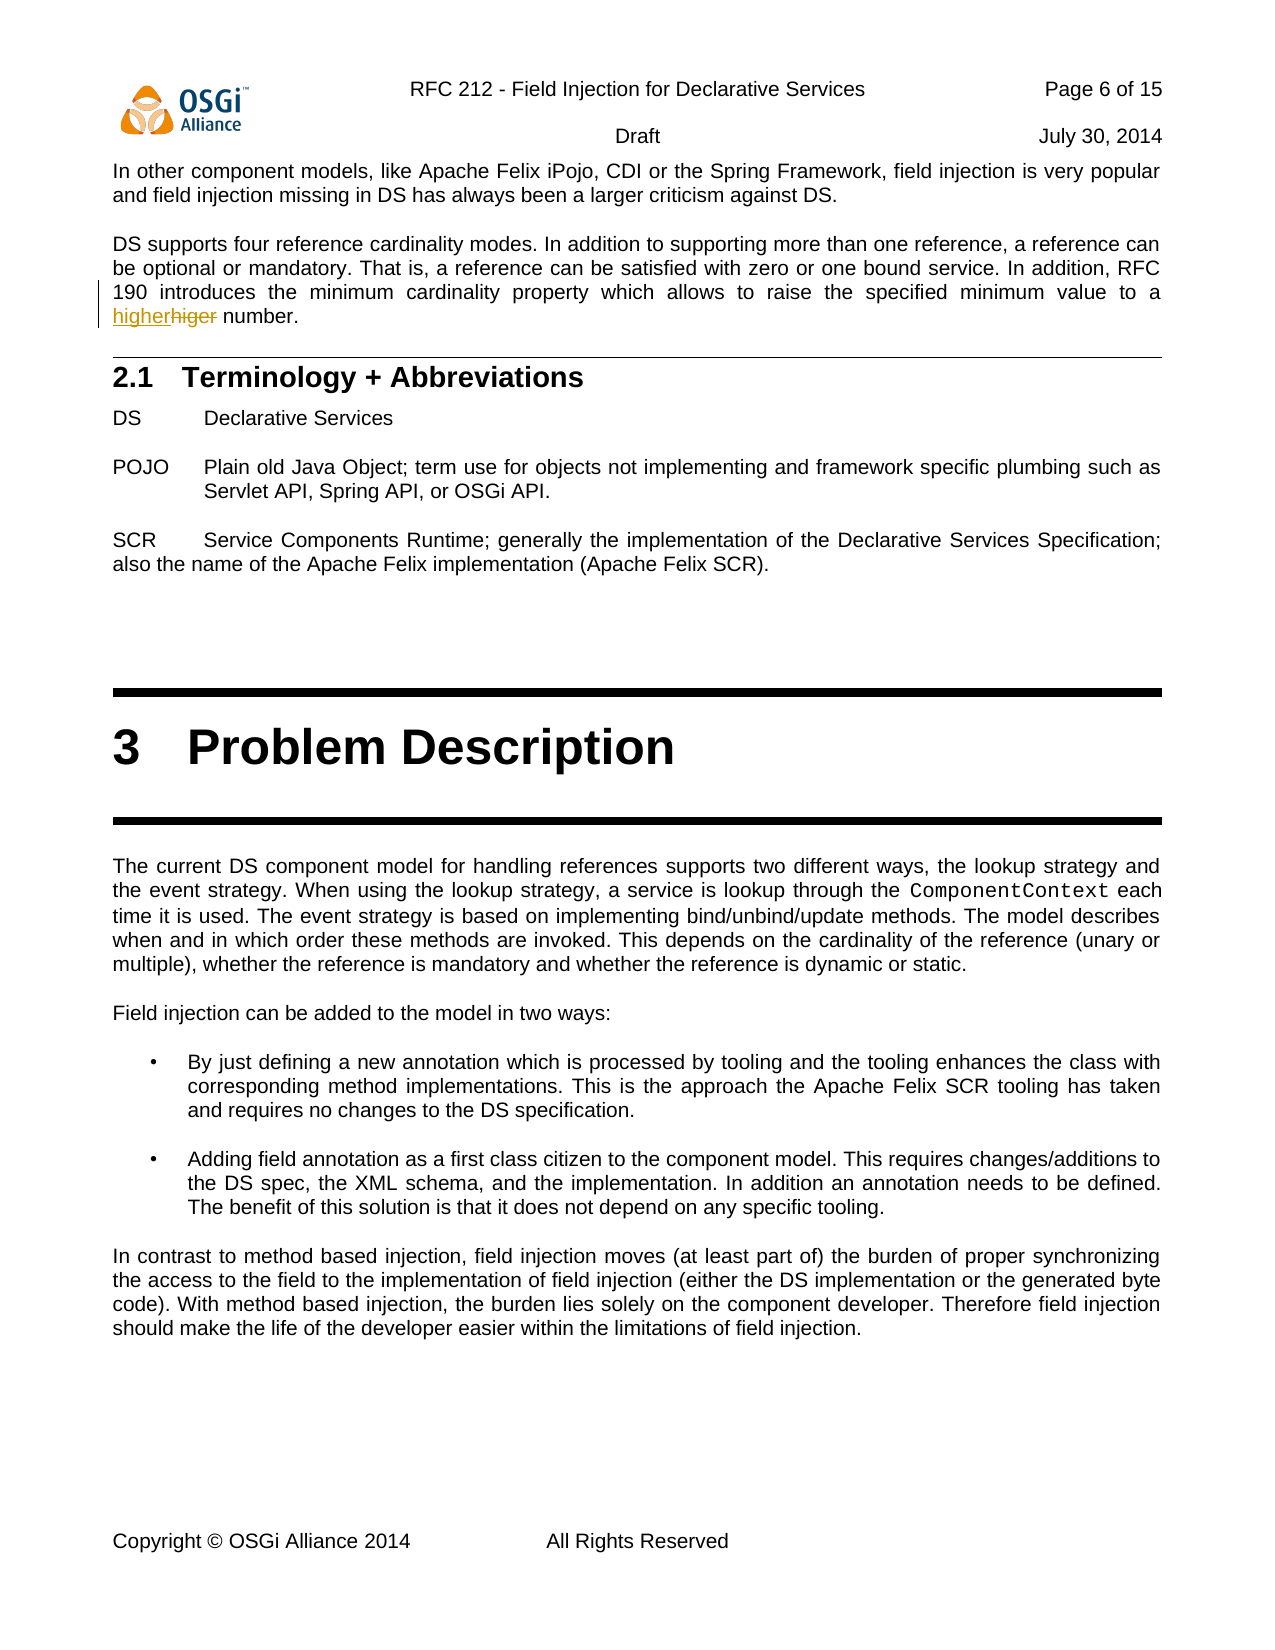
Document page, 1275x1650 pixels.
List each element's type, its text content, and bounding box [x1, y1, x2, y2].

list Adding field annotation as a first class citizen to the component model. This requires changes/additions to the DS spec, the XML schema, and the implementation. In addition an annotation needs to be defined. The benefit of this solution is that it does not depend on any specific tooling. [150, 1147, 1162, 1219]
subtitle Problem Description [112, 689, 1162, 825]
text In contrast to method based injection, field injection moves (at least part of) the burden of proper synchronizing the access to the field to the implementation of field injection (either the DS implementation or the generated byte code). With method based injection, the burden lies solely on the component developer. Therefore field injection should make the life of the developer easier within the limitations of field injection. [112, 1244, 1162, 1339]
text Field injection can be added to the model in two ways: [112, 1001, 1162, 1025]
text POJO Plain old Java Object; term use for objects not implementing and framework specific plumbing such as Servlet API, Spring API, or OSGi API. [112, 455, 1162, 503]
text DS supports four reference cardinality modes. In addition to supporting more than one reference, a reference can be optional or mandatory. That is, a reference can be satisfied with zero or one bound service. In addition, RFC 190 introduces the minimum cardinality property which allows to raise the specified minimum value to a higher number. [112, 232, 1162, 328]
picture [113, 78, 257, 142]
text SCR Service Components Runtime; generally the implementation of the Declarative Services Specification; also the name of the Apache Felix implementation (Apache Felix SCR). [112, 528, 1162, 576]
text The current DS component model for handling references supports two different ways, the lookup strategy and the event strategy. When using the lookup strategy, a service is lookup through the ComponentContext each time it is used. The event strategy is based on implementing bind/unbind/update methods. The model describes when and in which order these methods are invoked. This depends on the cardinality of the reference (unary or multiple), whether the reference is mandatory and whether the reference is dynamic or static. [112, 854, 1162, 976]
list By just defining a new annotation which is processed by tooling and the tooling enhances the class with corresponding method implementations. This is the approach the Apache Felix SCR tooling has taken and requires no changes to the DS specification. [150, 1050, 1162, 1122]
text DS Declarative Services [112, 406, 1162, 430]
text In other component models, like Apache Felix iPojo, CDI or the Spring Framework, field injection is very popular and field injection missing in DS has always been a larger criticism against DS. [112, 159, 1162, 207]
subtitle Terminology + Abbreviations [112, 358, 1162, 393]
